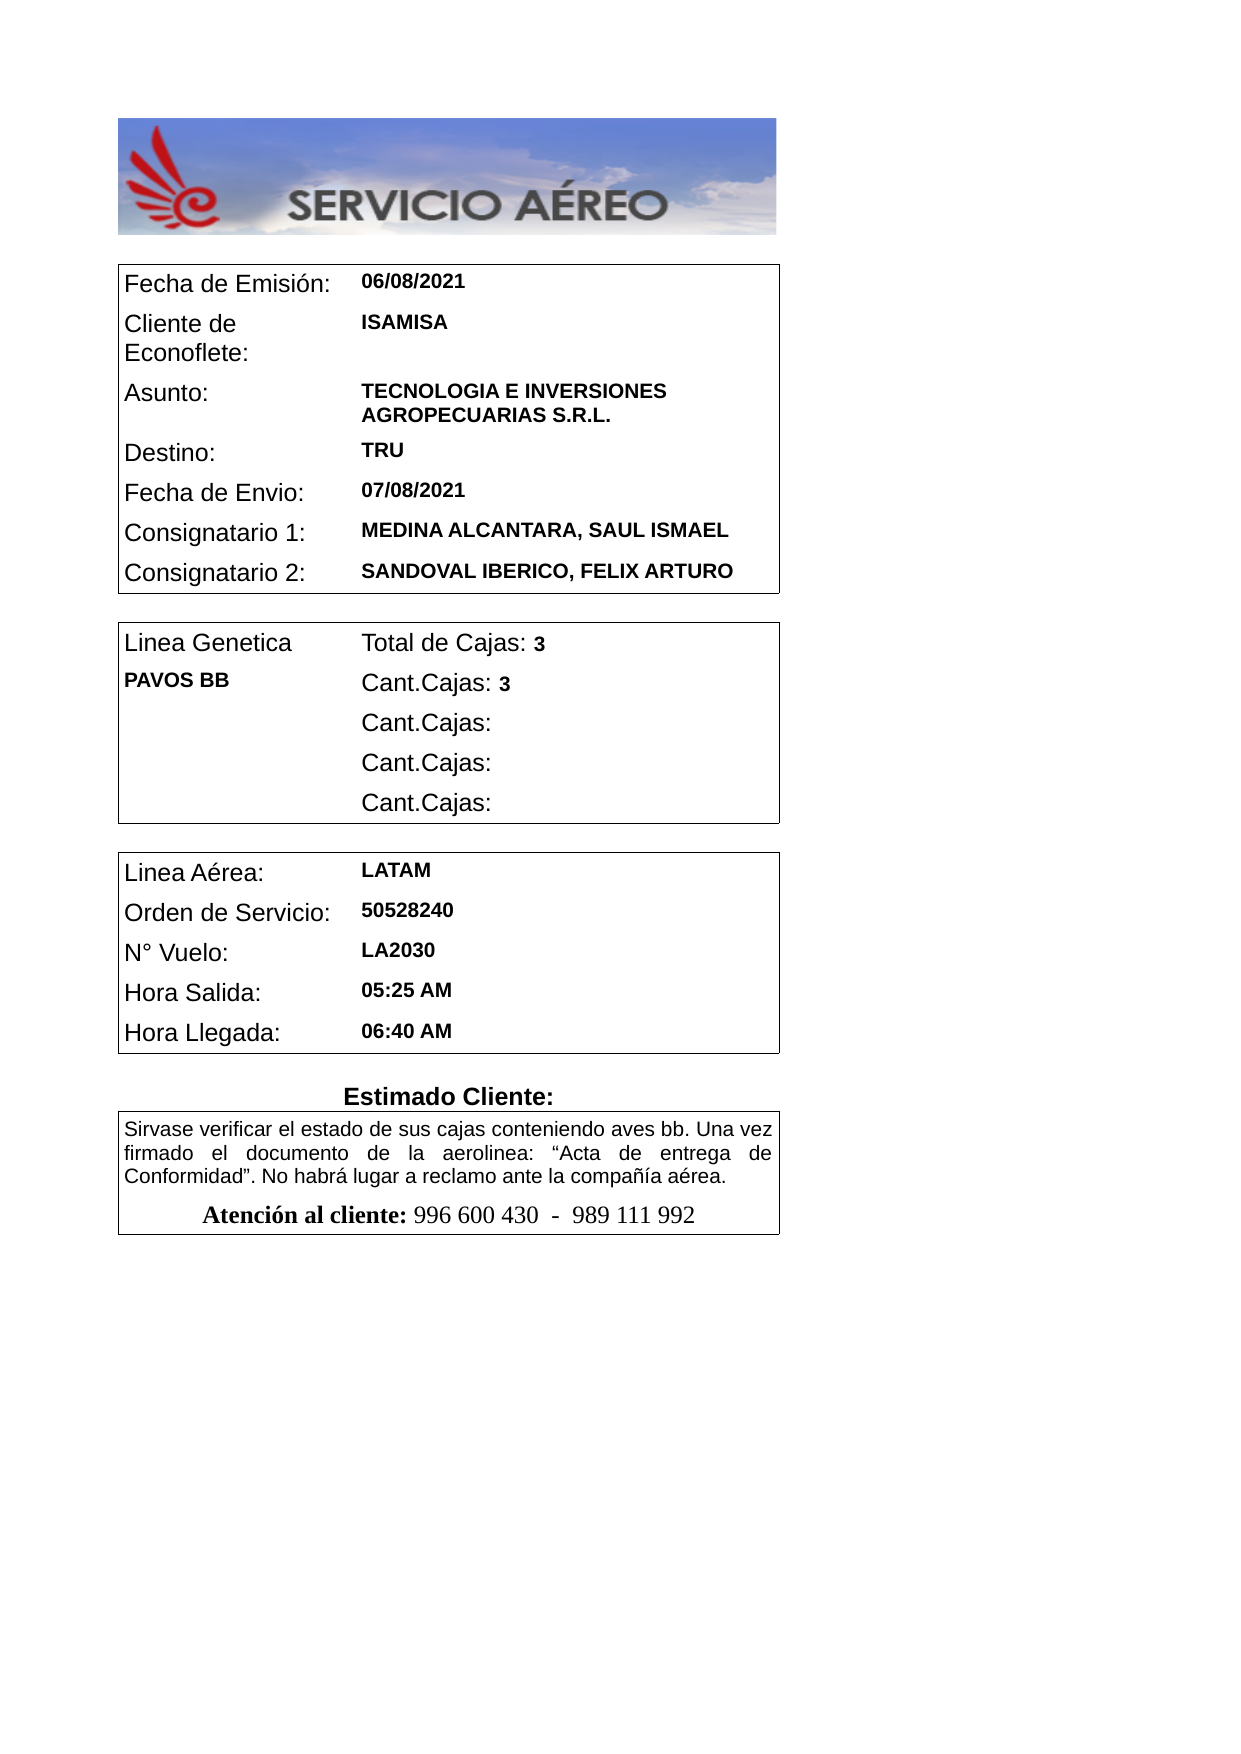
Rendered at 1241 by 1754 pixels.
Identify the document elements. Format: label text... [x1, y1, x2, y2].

table_cell [119, 743, 356, 783]
table_cell [119, 783, 356, 823]
table_cell [119, 702, 356, 742]
table_cell Fecha de Envio: [119, 472, 356, 512]
table_cell LA2030 [356, 932, 779, 972]
table_cell LATAM [356, 853, 779, 892]
table_cell Sirvase verificar el estado de sus cajas conteniendo aves bb. Una vez firmado el documento de la aerolinea: “Acta de entrega de Conformidad”. No habrá lugar a reclamo ante la compañía aérea. [119, 1112, 779, 1194]
table_cell Cant.Cajas: 3 [356, 662, 779, 702]
table_cell Linea Aérea: [119, 853, 356, 892]
table_cell Consignatario 2: [119, 553, 356, 593]
table_header 06/08/2021 [356, 265, 779, 304]
table_cell TECNOLOGIA E INVERSIONES AGROPECUARIAS S.R.L. [356, 373, 779, 432]
table_cell N° Vuelo: [119, 932, 356, 972]
table_header Fecha de Emisión: [119, 265, 356, 304]
table_cell [356, 824, 779, 852]
table_cell 50528240 [356, 892, 779, 932]
table_cell Destino: [119, 432, 356, 472]
table_cell [118, 824, 356, 852]
table_cell Cant.Cajas: [356, 783, 779, 823]
table_cell Cant.Cajas: [356, 743, 779, 783]
table_cell Hora Salida: [119, 973, 356, 1013]
table_cell Cliente de Econoflete: [119, 304, 356, 373]
table_cell Atención al cliente: 996 600 430 - 989 111 992 [119, 1194, 779, 1234]
table_cell Asunto: [119, 373, 356, 432]
table_cell Total de Cajas: 3 [356, 623, 779, 662]
table_cell Consignatario 1: [119, 513, 356, 553]
table_cell ISAMISA [356, 304, 779, 373]
table_cell PAVOS BB [119, 662, 356, 702]
table_cell TRU [356, 432, 779, 472]
picture [118, 118, 777, 235]
table_cell [118, 594, 356, 622]
table_cell 06:40 AM [356, 1013, 779, 1053]
table_cell Cant.Cajas: [356, 702, 779, 742]
table_cell Estimado Cliente: [118, 1054, 779, 1111]
table_cell Linea Genetica [119, 623, 356, 662]
table_cell Orden de Servicio: [119, 892, 356, 932]
table_cell [356, 594, 779, 622]
table_cell 05:25 AM [356, 973, 779, 1013]
table_cell Hora Llegada: [119, 1013, 356, 1053]
table_cell MEDINA ALCANTARA, SAUL ISMAEL [356, 513, 779, 553]
table_cell SANDOVAL IBERICO, FELIX ARTURO [356, 553, 779, 593]
table_cell 07/08/2021 [356, 472, 779, 512]
